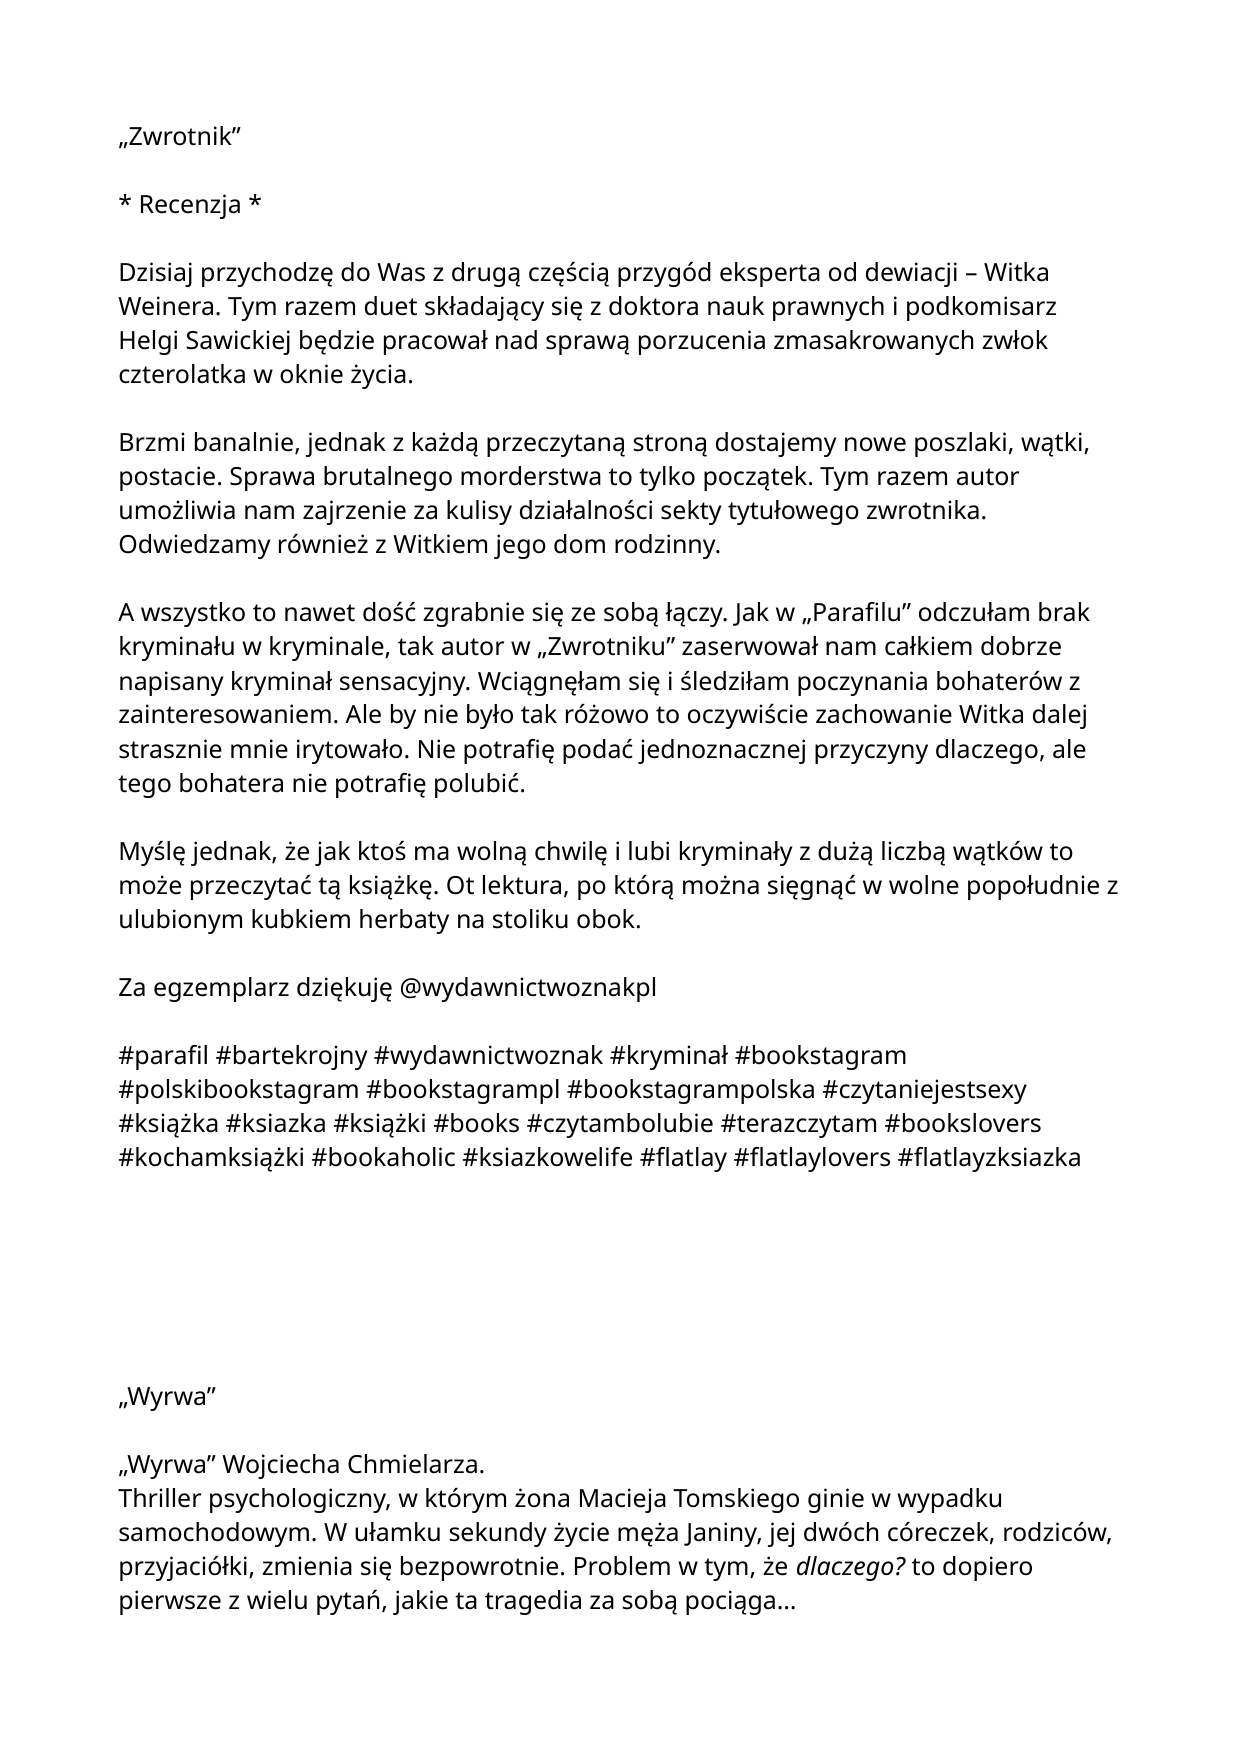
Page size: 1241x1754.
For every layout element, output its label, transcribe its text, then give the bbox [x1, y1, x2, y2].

text „Wyrwa” Wojciecha Chmielarza. [118, 1447, 1122, 1481]
text Thriller psychologiczny, w którym żona Macieja Tomskiego ginie w wypadku samochodowym. W ułamku sekundy życie męża Janiny, jej dwóch córeczek, rodziców, przyjaciółki, zmienia się bezpowrotnie. Problem w tym, że dlaczego? to dopiero pierwsze z wielu pytań, jakie ta tragedia za sobą pociąga… [118, 1481, 1122, 1617]
text „Wyrwa” [118, 1378, 1122, 1412]
text #parafil #bartekrojny #wydawnictwoznak #kryminał #bookstagram #polskibookstagram #bookstagrampl #bookstagrampolska #czytaniejestsexy #książka #ksiazka #książki #books #czytambolubie #terazczytam #bookslovers #kochamksiążki #bookaholic #ksiazkowelife #flatlay #flatlaylovers #flatlayzksiazka [118, 1038, 1122, 1174]
text Za egzemplarz dziękuję @wydawnictwoznakpl [118, 970, 1122, 1004]
text Myślę jednak, że jak ktoś ma wolną chwilę i lubi kryminały z dużą liczbą wątków to może przeczytać tą książkę. Ot lektura, po którą można sięgnąć w wolne popołudnie z ulubionym kubkiem herbaty na stoliku obok. [118, 833, 1122, 936]
text Dzisiaj przychodzę do Was z drugą częścią przygód eksperta od dewiacji – Witka Weinera. Tym razem duet składający się z doktora nauk prawnych i podkomisarz Helgi Sawickiej będzie pracował nad sprawą porzucenia zmasakrowanych zwłok czterolatka w oknie życia. [118, 254, 1122, 391]
text Brzmi banalnie, jednak z każdą przeczytaną stroną dostajemy nowe poszlaki, wątki, postacie. Sprawa brutalnego morderstwa to tylko początek. Tym razem autor umożliwia nam zajrzenie za kulisy działalności sekty tytułowego zwrotnika. Odwiedzamy również z Witkiem jego dom rodzinny. [118, 425, 1122, 561]
text A wszystko to nawet dość zgrabnie się ze sobą łączy. Jak w „Parafilu” odczułam brak kryminału w kryminale, tak autor w „Zwrotniku” zaserwował nam całkiem dobrze napisany kryminał sensacyjny. Wciągnęłam się i śledziłam poczynania bohaterów z zainteresowaniem. Ale by nie było tak różowo to oczywiście zachowanie Witka dalej strasznie mnie irytowało. Nie potrafię podać jednoznacznej przyczyny dlaczego, ale tego bohatera nie potrafię polubić. [118, 595, 1122, 799]
text „Zwrotnik” [118, 118, 1122, 152]
text * Recenzja * [118, 186, 1122, 220]
